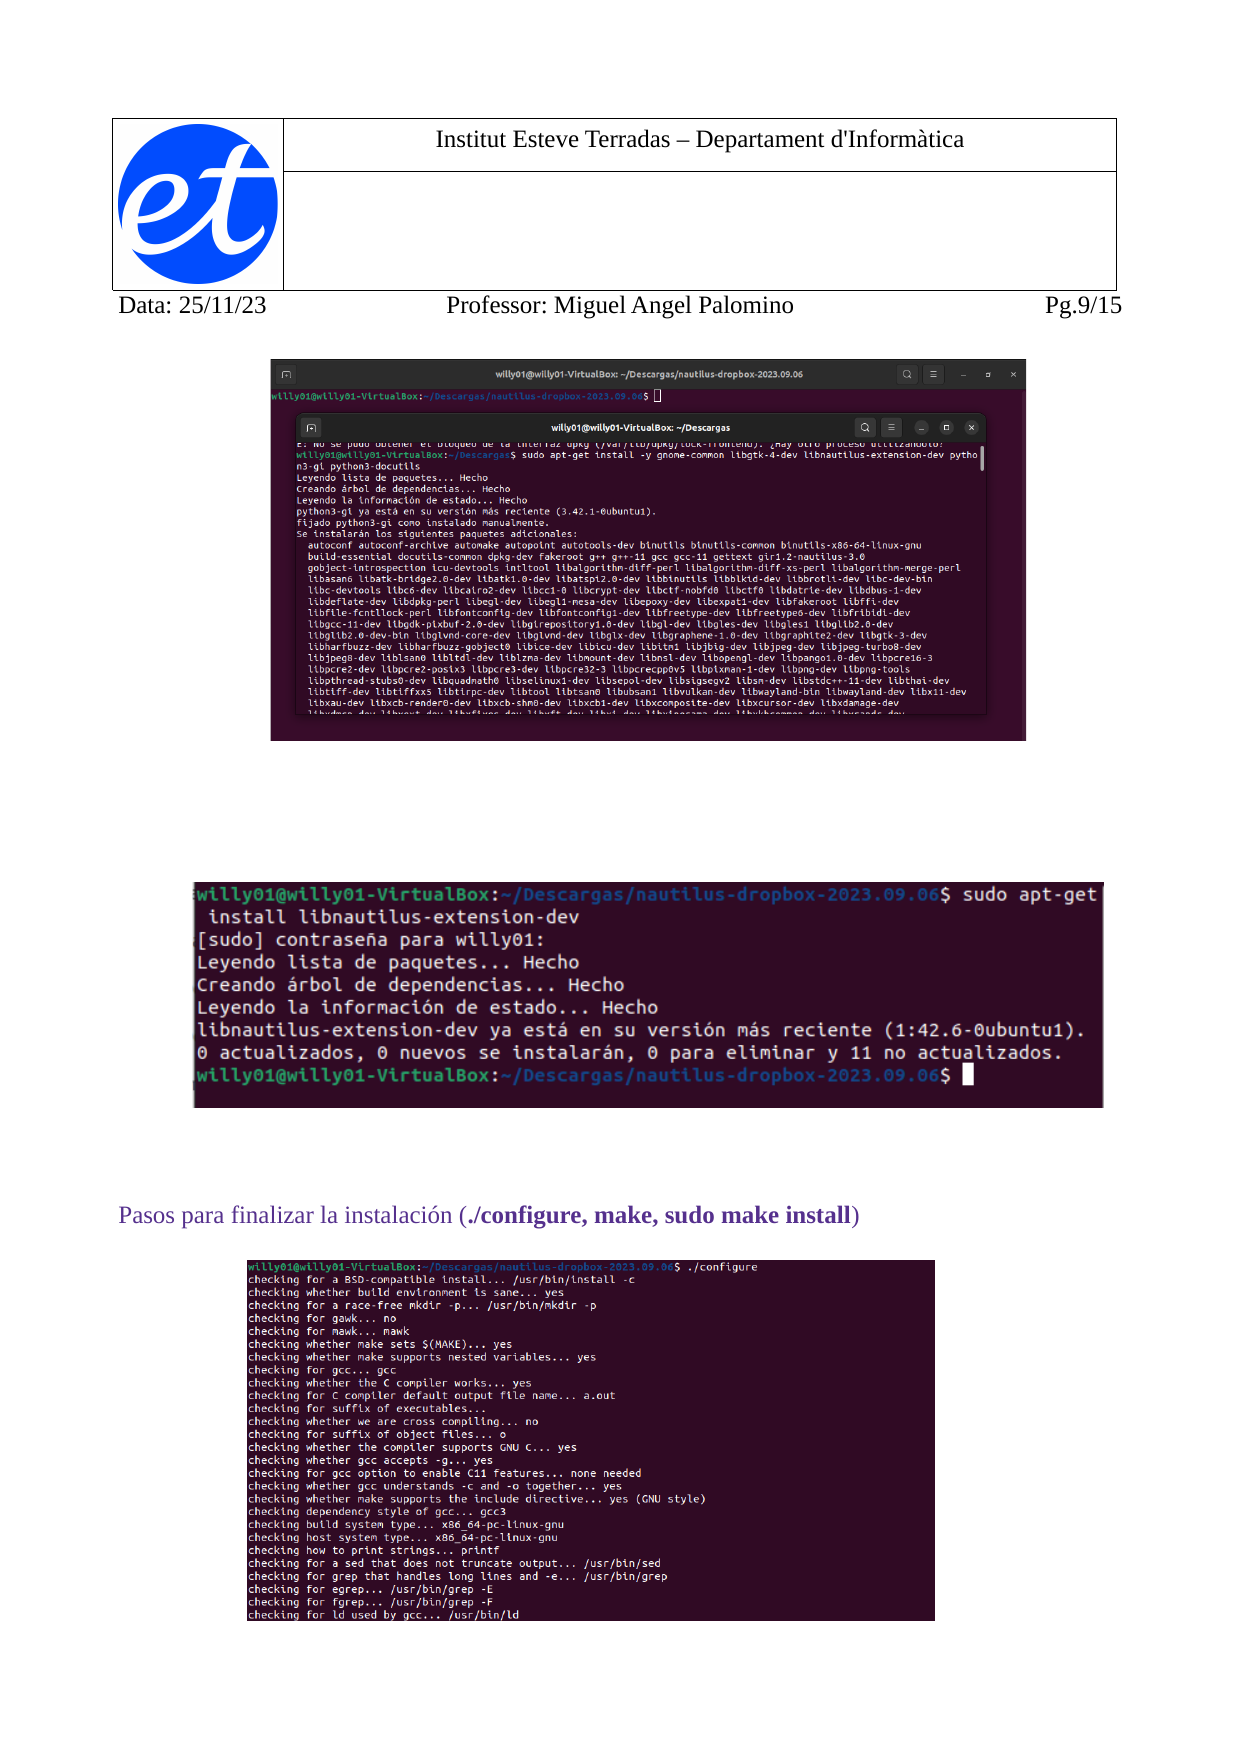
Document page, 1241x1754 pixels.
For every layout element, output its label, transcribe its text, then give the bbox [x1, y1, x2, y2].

picture [192, 882, 1104, 1108]
picture [247, 1260, 935, 1621]
picture [270, 359, 1027, 741]
picture [118, 124, 278, 284]
text Pasos para finalizar la instalación (./configure, make, sudo make install) [118, 1200, 1122, 1229]
